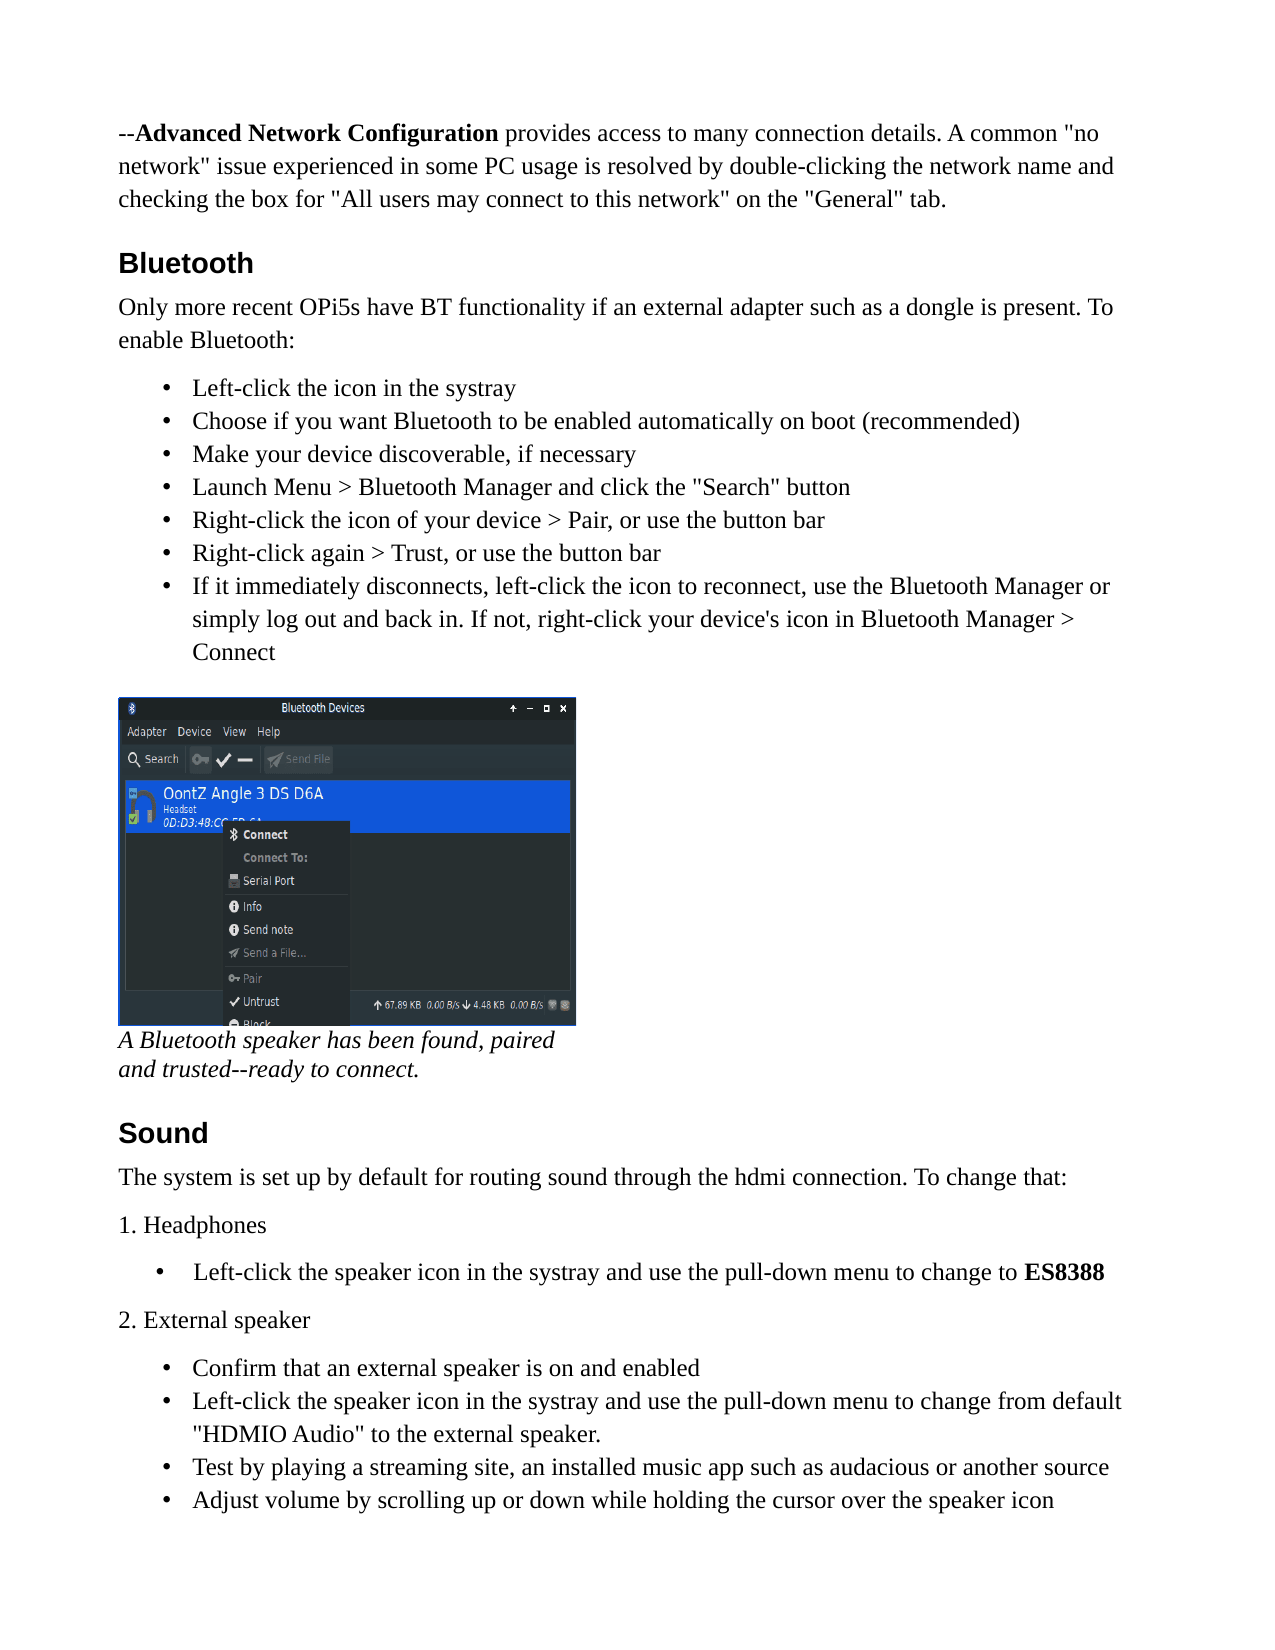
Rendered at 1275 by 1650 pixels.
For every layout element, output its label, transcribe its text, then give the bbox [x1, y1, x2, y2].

list Choose if you want Bluetooth to be enabled automatically on boot (recommended) [162, 406, 1157, 435]
list Test by playing a streaming site, an installed music app such as audacious or another source [162, 1452, 1157, 1481]
list If it immediately disconnects, left-click the icon to reconnect, use the Bluetooth Manager or simply log out and back in. If not, right-click your device's icon in Bluetooth Manager > Connect [162, 571, 1157, 666]
subtitle Bluetooth [118, 246, 1157, 280]
list Right-click again > Trust, or use the button bar [162, 538, 1157, 567]
text --Advanced Network Configuration provides access to many connection details. A common "no network" issue experienced in some PC usage is resolved by double-clicking the network name and checking the box for "All users may connect to this network" on the "General" tab. [118, 118, 1157, 213]
list Adjust volume by scrolling up or down while holding the cursor over the speaker icon [162, 1485, 1157, 1513]
list Left-click the icon in the systray [162, 373, 1157, 402]
text A Bluetooth speaker has been found, paired and trusted--ready to connect. [118, 1026, 576, 1083]
text 1. Headphones [118, 1210, 1157, 1239]
text 2. External speaker [118, 1305, 1157, 1334]
list Make your device discoverable, if necessary [162, 439, 1157, 468]
list Right-click the icon of your device > Pair, or use the button bar [162, 505, 1157, 534]
list Launch Menu > Bluetooth Manager and click the "Search" button [162, 472, 1157, 501]
picture [118, 697, 577, 1026]
list Left-click the speaker icon in the systray and use the pull-down menu to change from default "HDMIO Audio" to the external speaker. [162, 1386, 1157, 1447]
list Left-click the speaker icon in the systray and use the pull-down menu to change to ES8388 [156, 1257, 1157, 1286]
subtitle Sound [118, 1116, 1157, 1150]
text The system is set up by default for routing sound through the hdmi connection. To change that: [118, 1162, 1157, 1191]
list Confirm that an external speaker is on and enabled [162, 1353, 1157, 1381]
text Only more recent OPi5s have BT functionality if an external adapter such as a dongle is present. To enable Bluetooth: [118, 292, 1157, 354]
